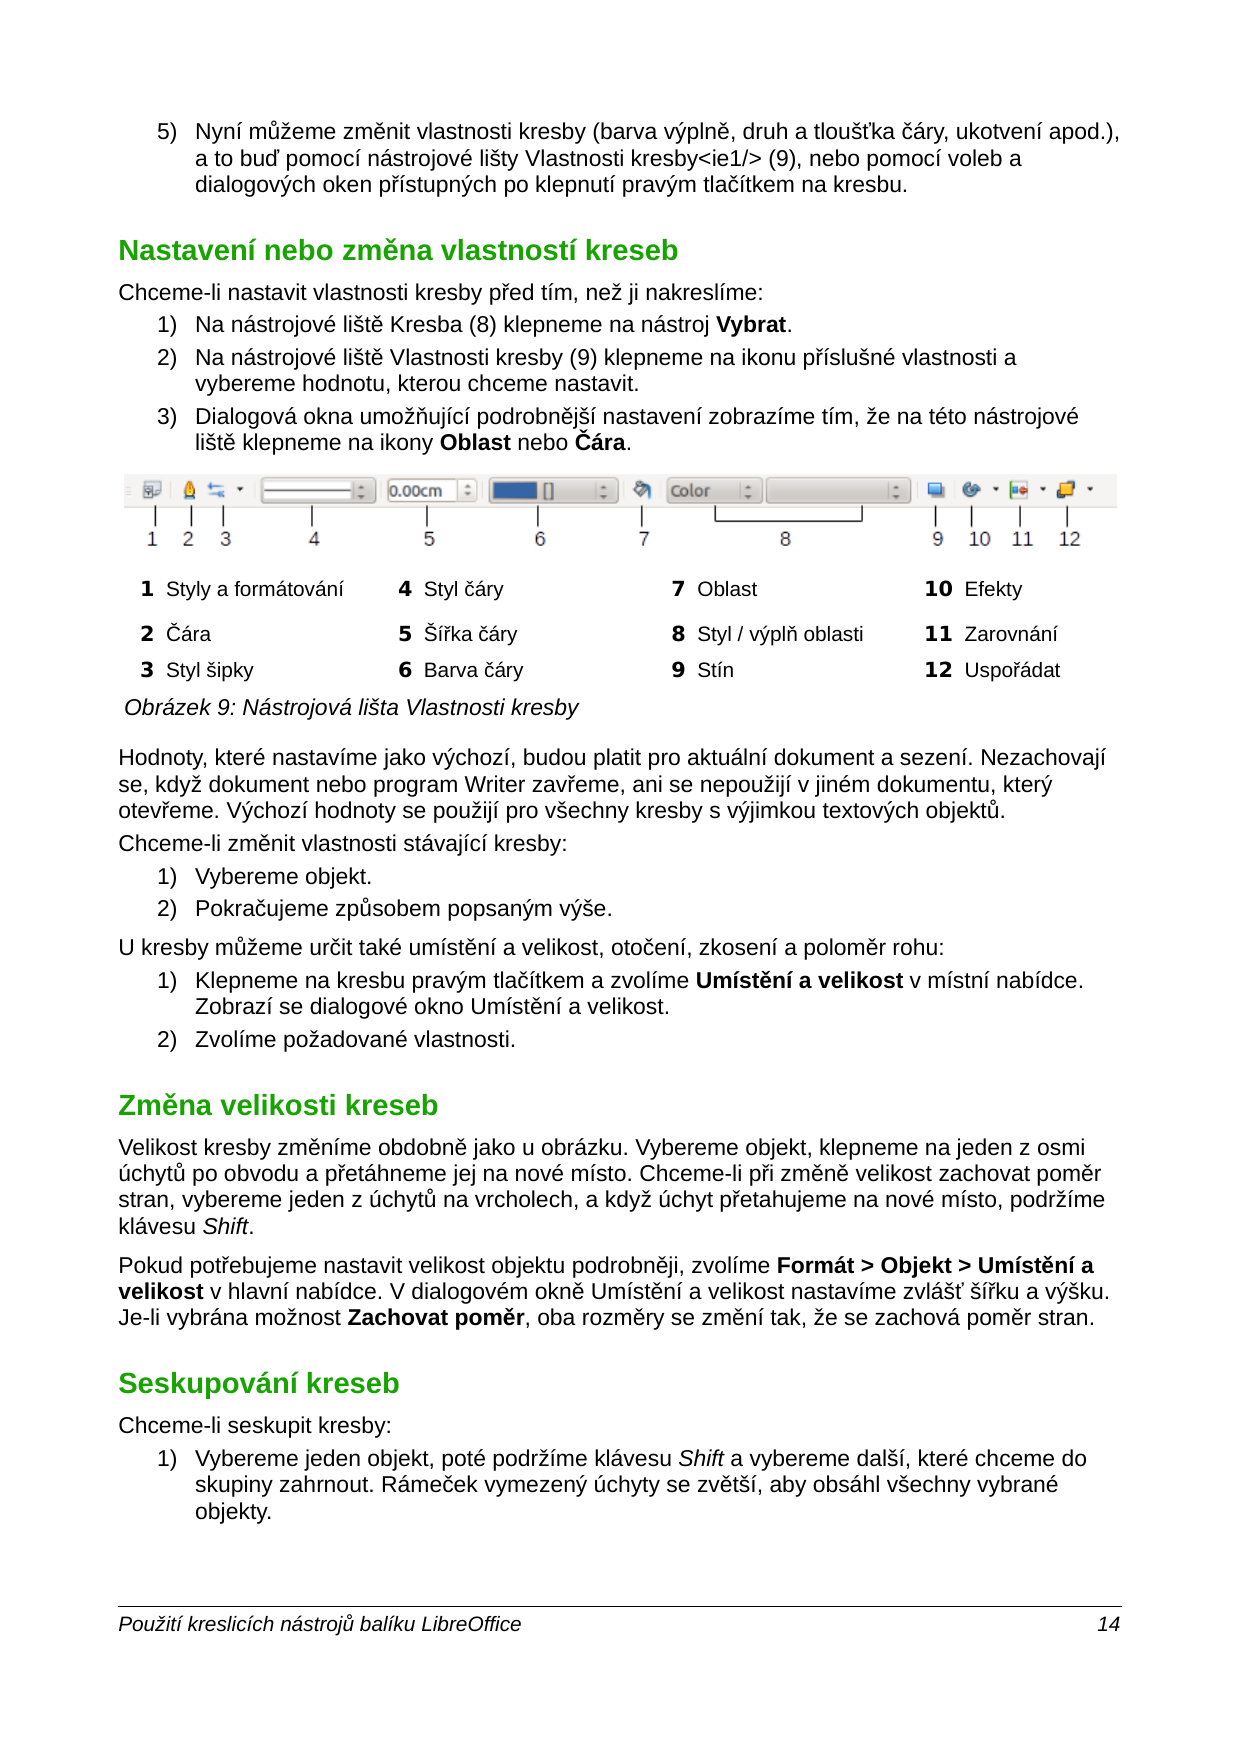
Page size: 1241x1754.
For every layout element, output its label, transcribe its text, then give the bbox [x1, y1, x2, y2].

list Chceme-li seskupit kresby: [118, 1412, 1122, 1438]
list Na nástrojové liště Kresba (obrázek 8) klepneme na nástroj Vybrat. [177, 311, 1122, 338]
subtitle Změna velikosti kreseb [118, 1088, 1122, 1121]
table_cell 9 [649, 652, 691, 688]
table_header [118, 468, 1123, 571]
list Na nástrojové liště Vlastnosti kresby (obrázek 9) klepneme na ikonu příslušné vlastnosti a vybereme hodnotu, kterou chceme nastavit. [177, 344, 1122, 397]
list U kresby můžeme určit také umístění a velikost, otočení, zkosení a poloměr rohu: [118, 934, 1122, 960]
list Hodnoty, které nastavíme jako výchozí, budou platit pro aktuální dokument a sezení. Nezachovají se, když dokument nebo program Writer zavřeme, ani se nepoužijí v jiném dokumentu, který otevřeme. Výchozí hodnoty se použijí pro všechny kresby s výjimkou textových objektů. [118, 744, 1122, 823]
table_cell 2 [118, 616, 160, 652]
list Vybereme jeden objekt, poté podržíme klávesu Shift a vybereme další, které chceme do skupiny zahrnout. Rámeček vymezený úchyty se zvětší, aby obsáhl všechny vybrané objekty. [177, 1445, 1122, 1524]
table_cell 11 [917, 616, 958, 652]
table_cell 7 [649, 571, 691, 616]
text Velikost kresby změníme obdobně jako u obrázku. Vybereme objekt, klepneme na jeden z osmi úchytů po obvodu a přetáhneme jej na nové místo. Chceme-li při změně velikost zachovat poměr stran, vybereme jeden z úchytů na vrcholech, a když úchyt přetahujeme na nové místo, podržíme klávesu Shift. [118, 1134, 1122, 1239]
subtitle Nastavení nebo změna vlastností kreseb [118, 233, 1122, 266]
table_cell Styl čáry [418, 571, 649, 616]
list Klepneme na kresbu pravým tlačítkem a zvolíme Umístění a velikost v místní nabídce. Zobrazí se dialogové okno Umístění a velikost. [177, 967, 1122, 1019]
table_cell Styl / výplň oblasti [691, 616, 917, 652]
subtitle Seskupování kreseb [118, 1366, 1122, 1400]
list Nyní můžeme změnit vlastnosti kresby (barva výplně, druh a tloušťka čáry, ukotvení apod.), a to buď pomocí nástrojové lišty Vlastnosti kresby<ie1/> (obrázek 9), nebo pomocí voleb a dialogových oken přístupných po klepnutí pravým tlačítkem na kresbu. [177, 118, 1122, 197]
table_cell 3 [118, 652, 160, 688]
table_cell Šířka čáry [418, 616, 649, 652]
table_cell Čára [160, 616, 376, 652]
table_cell Stín [691, 652, 917, 688]
table_cell Efekty [959, 571, 1123, 616]
table_cell 8 [649, 616, 691, 652]
table_cell Obrázek 9: Nástrojová lišta Vlastnosti kresby [118, 688, 1123, 726]
list Pokračujeme způsobem popsaným výše. [177, 895, 1122, 922]
picture [123, 473, 1118, 553]
text Pokud potřebujeme nastavit velikost objektu podrobněji, zvolíme Formát > Objekt > Umístění a velikost v hlavní nabídce. V dialogovém okně Umístění a velikost nastavíme zvlášť šířku a výšku. Je-li vybrána možnost Zachovat poměr, oba rozměry se změní tak, že se zachová poměr stran. [118, 1252, 1122, 1331]
list Chceme-li nastavit vlastnosti kresby před tím, než ji nakreslíme: [118, 279, 1122, 305]
table_cell 4 [376, 571, 418, 616]
table_cell 10 [917, 571, 958, 616]
table_cell 6 [376, 652, 418, 688]
table_cell Styly a formátování [160, 571, 376, 616]
table_cell Styl šipky [160, 652, 376, 688]
table_cell Barva čáry [418, 652, 649, 688]
table_cell Oblast [691, 571, 917, 616]
list Vybereme objekt. [177, 863, 1122, 889]
list Chceme-li změnit vlastnosti stávající kresby: [118, 830, 1122, 856]
table_cell 5 [376, 616, 418, 652]
table_cell 1 [118, 571, 160, 616]
table_cell Zarovnání [959, 616, 1123, 652]
table_cell 12 [917, 652, 958, 688]
list Zvolíme požadované vlastnosti. [177, 1026, 1122, 1052]
list Dialogová okna umožňující podrobnější nastavení zobrazíme tím, že na této nástrojové liště klepneme na ikony Oblast nebo Čára. [177, 403, 1122, 456]
table_cell Uspořádat [959, 652, 1123, 688]
